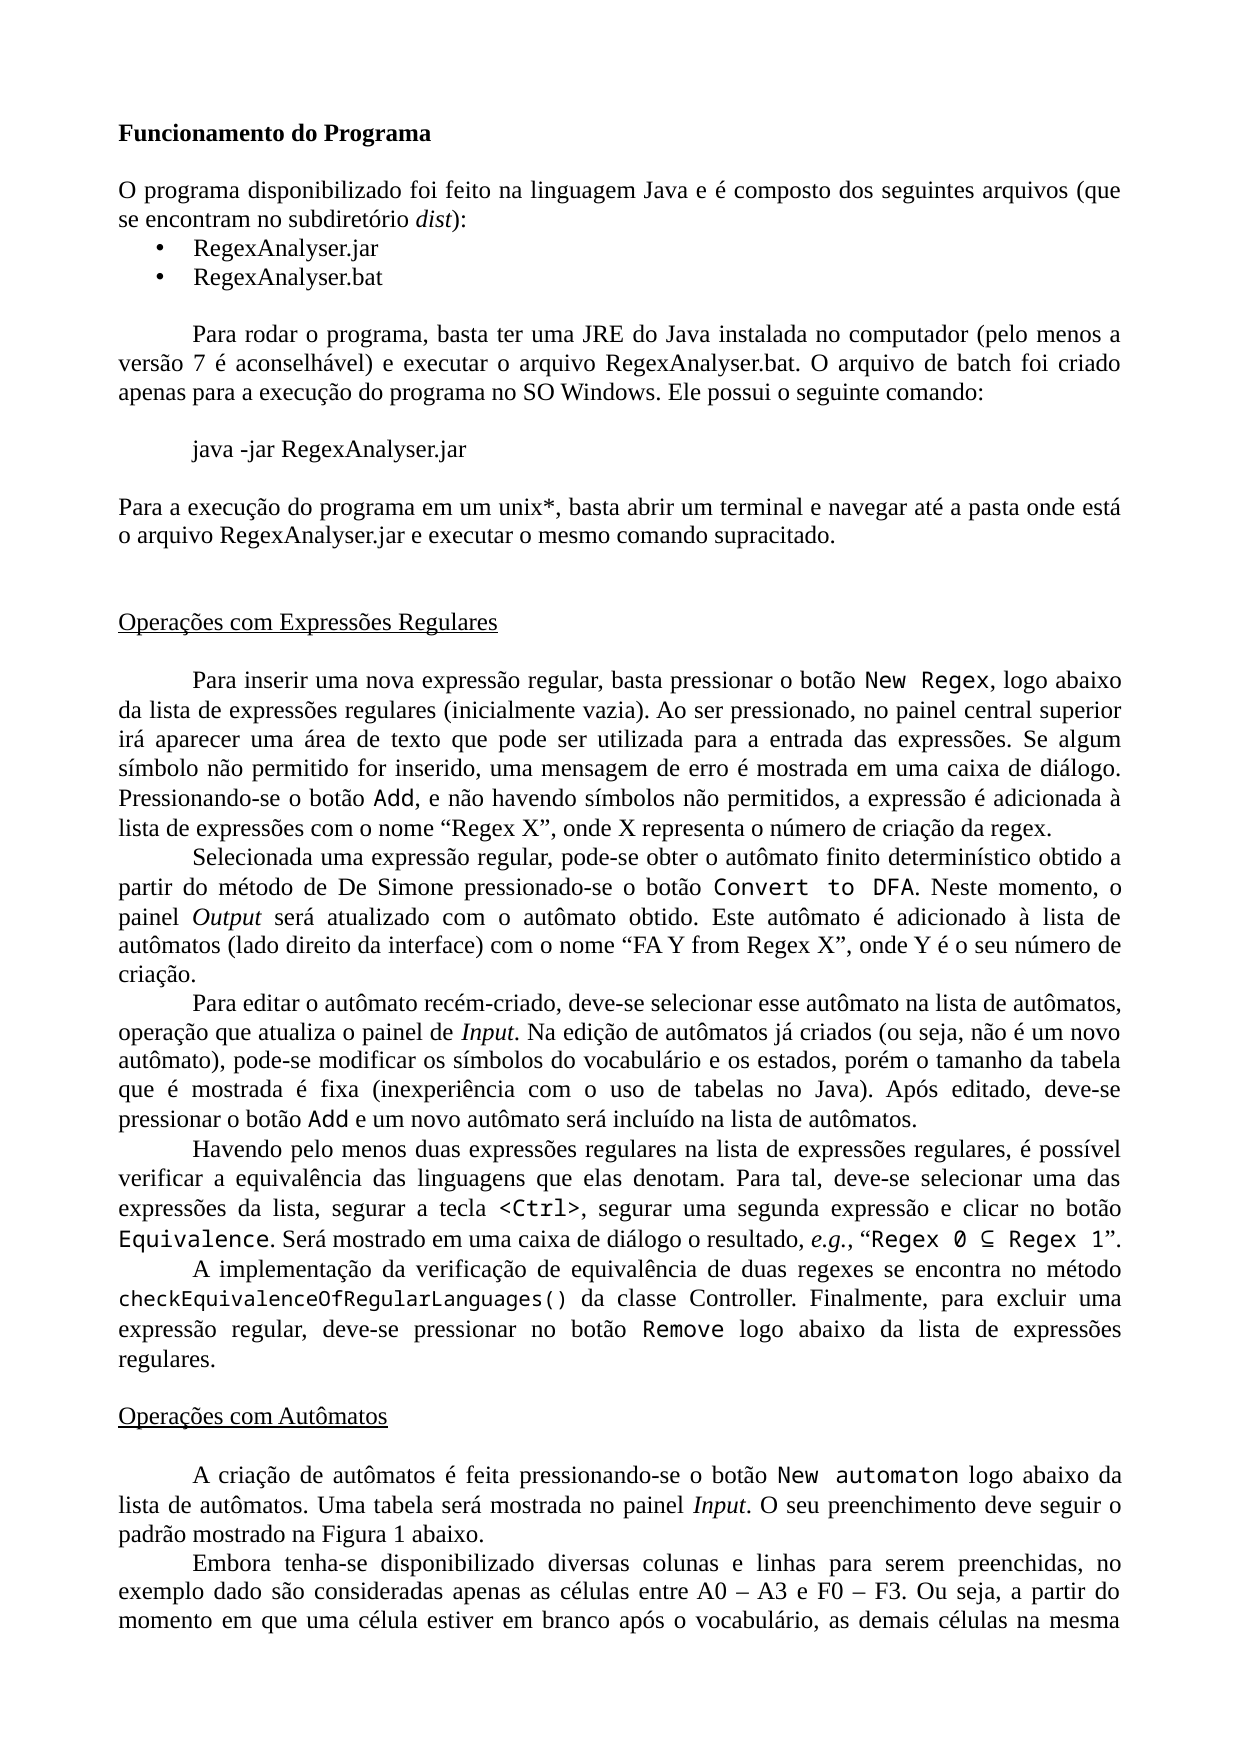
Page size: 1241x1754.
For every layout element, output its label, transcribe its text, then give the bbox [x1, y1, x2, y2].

text Selecionada uma expressão regular, pode-se obter o autômato finito determinístico obtido a partir do método de De Simone pressionado-se o botão Convert to DFA. Neste momento, o painel Output será atualizado com o autômato obtido. Este autômato é adicionado à lista de autômatos (lado direito da interface) com o nome “FA Y from Regex X”, onde Y é o seu número de criação. [118, 842, 1122, 988]
list RegexAnalyser.jar [156, 233, 1122, 262]
text O programa disponibilizado foi feito na linguagem Java e é composto dos seguintes arquivos (que se encontram no subdiretório dist): [118, 176, 1122, 233]
list RegexAnalyser.bat [156, 262, 1122, 291]
text Operações com Expressões Regulares [118, 607, 1122, 636]
text Para editar o autômato recém-criado, deve-se selecionar esse autômato na lista de autômatos, operação que atualiza o painel de Input. Na edição de autômatos já criados (ou seja, não é um novo autômato), pode-se modificar os símbolos do vocabulário e os estados, porém o tamanho da tabela que é mostrada é fixa (inexperiência com o uso de tabelas no Java). Após editado, deve-se pressionar o botão Add e um novo autômato será incluído na lista de autômatos. [118, 988, 1122, 1134]
text Para inserir uma nova expressão regular, basta pressionar o botão New Regex, logo abaixo da lista de expressões regulares (inicialmente vazia). Ao ser pressionado, no painel central superior irá aparecer uma área de texto que pode ser utilizada para a entrada das expressões. Se algum símbolo não permitido for inserido, uma mensagem de erro é mostrada em uma caixa de diálogo. Pressionando-se o botão Add, e não havendo símbolos não permitidos, a expressão é adicionada à lista de expressões com o nome “Regex X”, onde X representa o número de criação da regex. [118, 664, 1122, 842]
text A criação de autômatos é feita pressionando-se o botão New automaton logo abaixo da lista de autômatos. Uma tabela será mostrada no painel Input. O seu preenchimento deve seguir o padrão mostrado na Figura 1 abaixo. [118, 1459, 1122, 1548]
text Para rodar o programa, basta ter uma JRE do Java instalada no computador (pelo menos a versão 7 é aconselhável) e executar o arquivo RegexAnalyser.bat. O arquivo de batch foi criado apenas para a execução do programa no SO Windows. Ele possui o seguinte comando: [118, 319, 1122, 406]
text Havendo pelo menos duas expressões regulares na lista de expressões regulares, é possível verificar a equivalência das linguagens que elas denotam. Para tal, deve-se selecionar uma das expressões da lista, segurar a tecla <Ctrl>, segurar uma segunda expressão e clicar no botão Equivalence. Será mostrado em uma caixa de diálogo o resultado, e.g., “Regex 0 ⊆ Regex 1”. [118, 1134, 1122, 1254]
text Embora tenha-se disponibilizado diversas colunas e linhas para serem preenchidas, no exemplo dado são consideradas apenas as células entre A0 – A3 e F0 – F3. Ou seja, a partir do momento em que uma célula estiver em branco após o vocabulário, as demais células na mesma [118, 1548, 1122, 1634]
text java -jar RegexAnalyser.jar [118, 434, 1122, 463]
text Funcionamento do Programa [118, 118, 1122, 147]
text Operações com Autômatos [118, 1401, 1122, 1430]
text A implementação da verificação de equivalência de duas regexes se encontra no método checkEquivalenceOfRegularLanguages() da classe Controller. Finalmente, para excluir uma expressão regular, deve-se pressionar no botão Remove logo abaixo da lista de expressões regulares. [118, 1254, 1122, 1373]
text Para a execução do programa em um unix*, basta abrir um terminal e navegar até a pasta onde está o arquivo RegexAnalyser.jar e executar o mesmo comando supracitado. [118, 492, 1122, 549]
